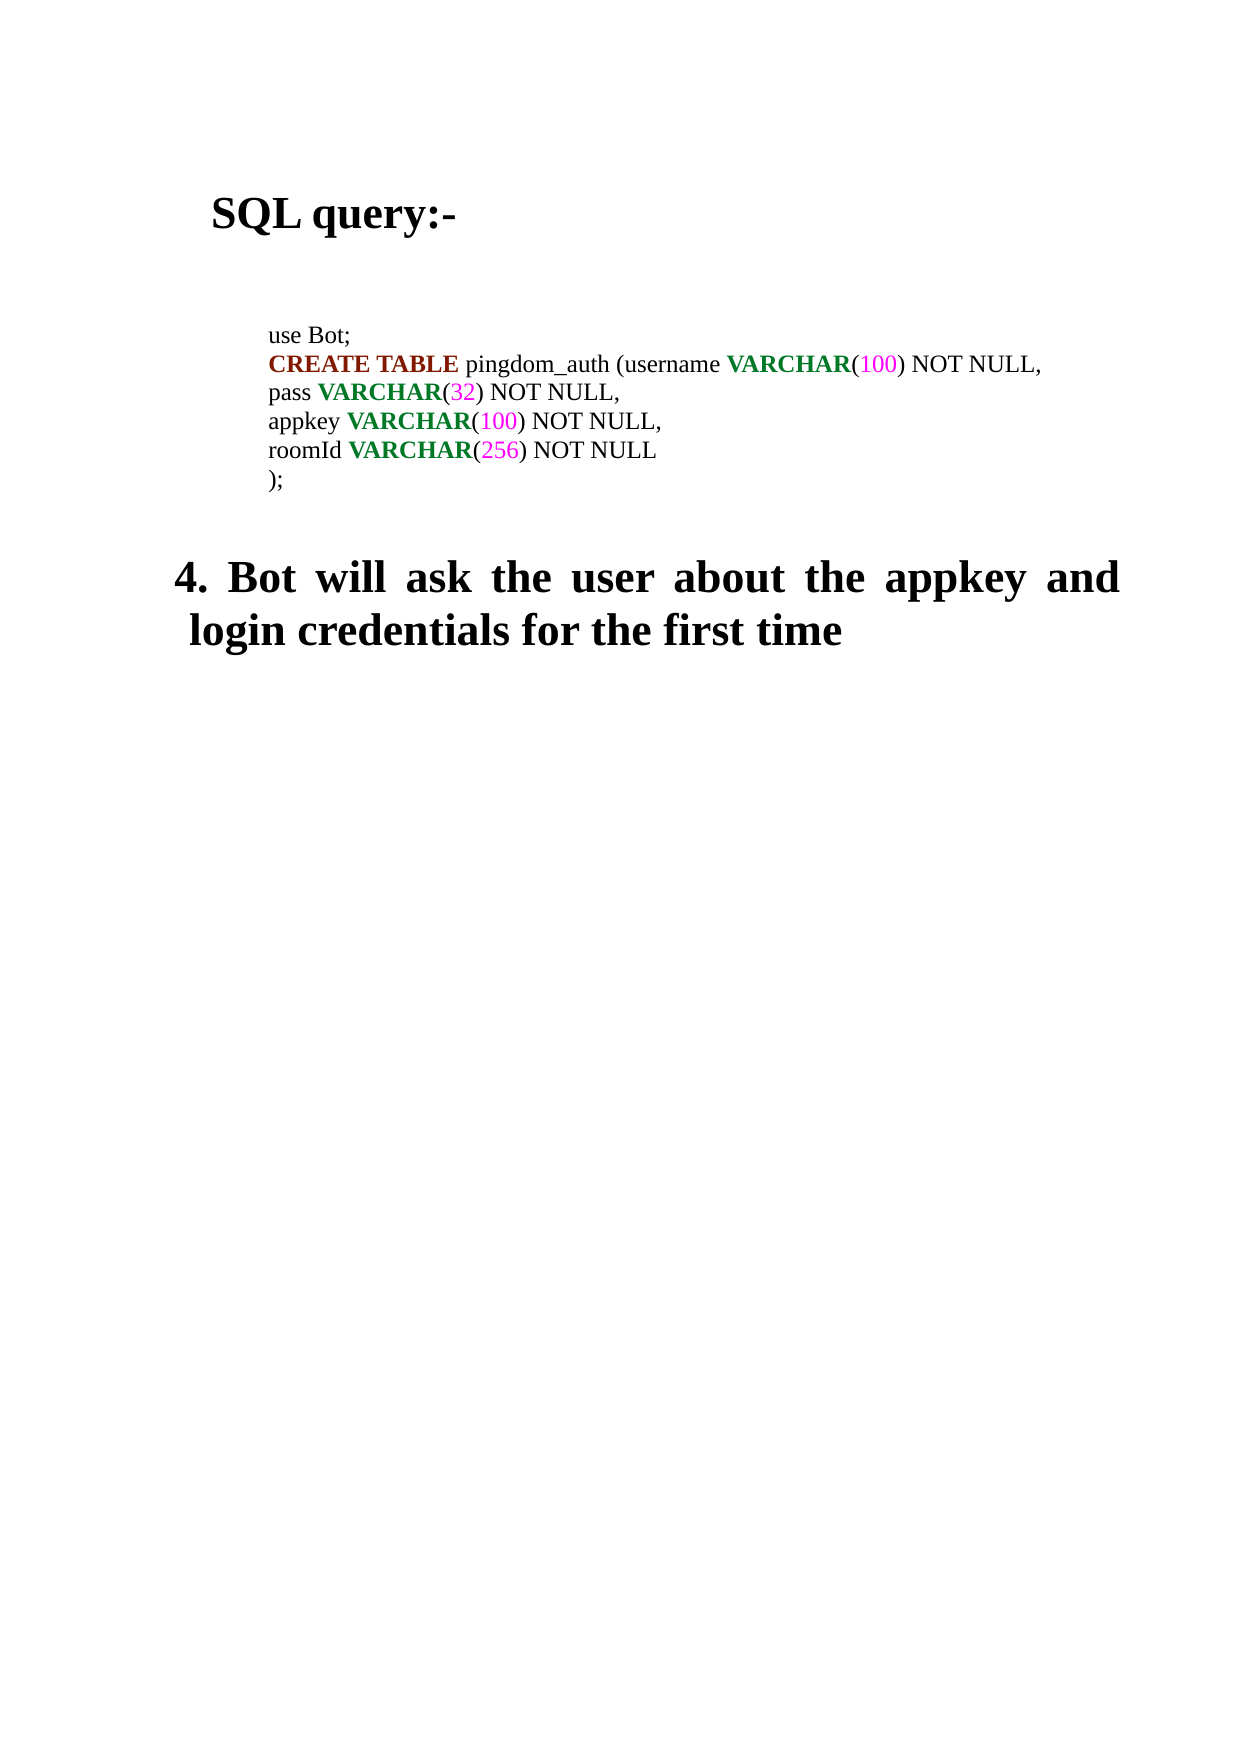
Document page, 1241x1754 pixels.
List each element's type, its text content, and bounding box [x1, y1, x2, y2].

text pass VARCHAR(32) NOT NULL, [268, 377, 1122, 406]
text CREATE TABLE pingdom_auth (username VARCHAR(100) NOT NULL, [268, 349, 1122, 377]
text appkey VARCHAR(100) NOT NULL, [268, 406, 1122, 435]
text 4. Bot will ask the user about the appkey and login credentials for the first time [136, 550, 1122, 655]
list SQL query:- [173, 185, 1122, 238]
text roomId VARCHAR(256) NOT NULL [268, 435, 1122, 464]
text ); [268, 464, 1122, 492]
text use Bot; [268, 320, 1122, 349]
